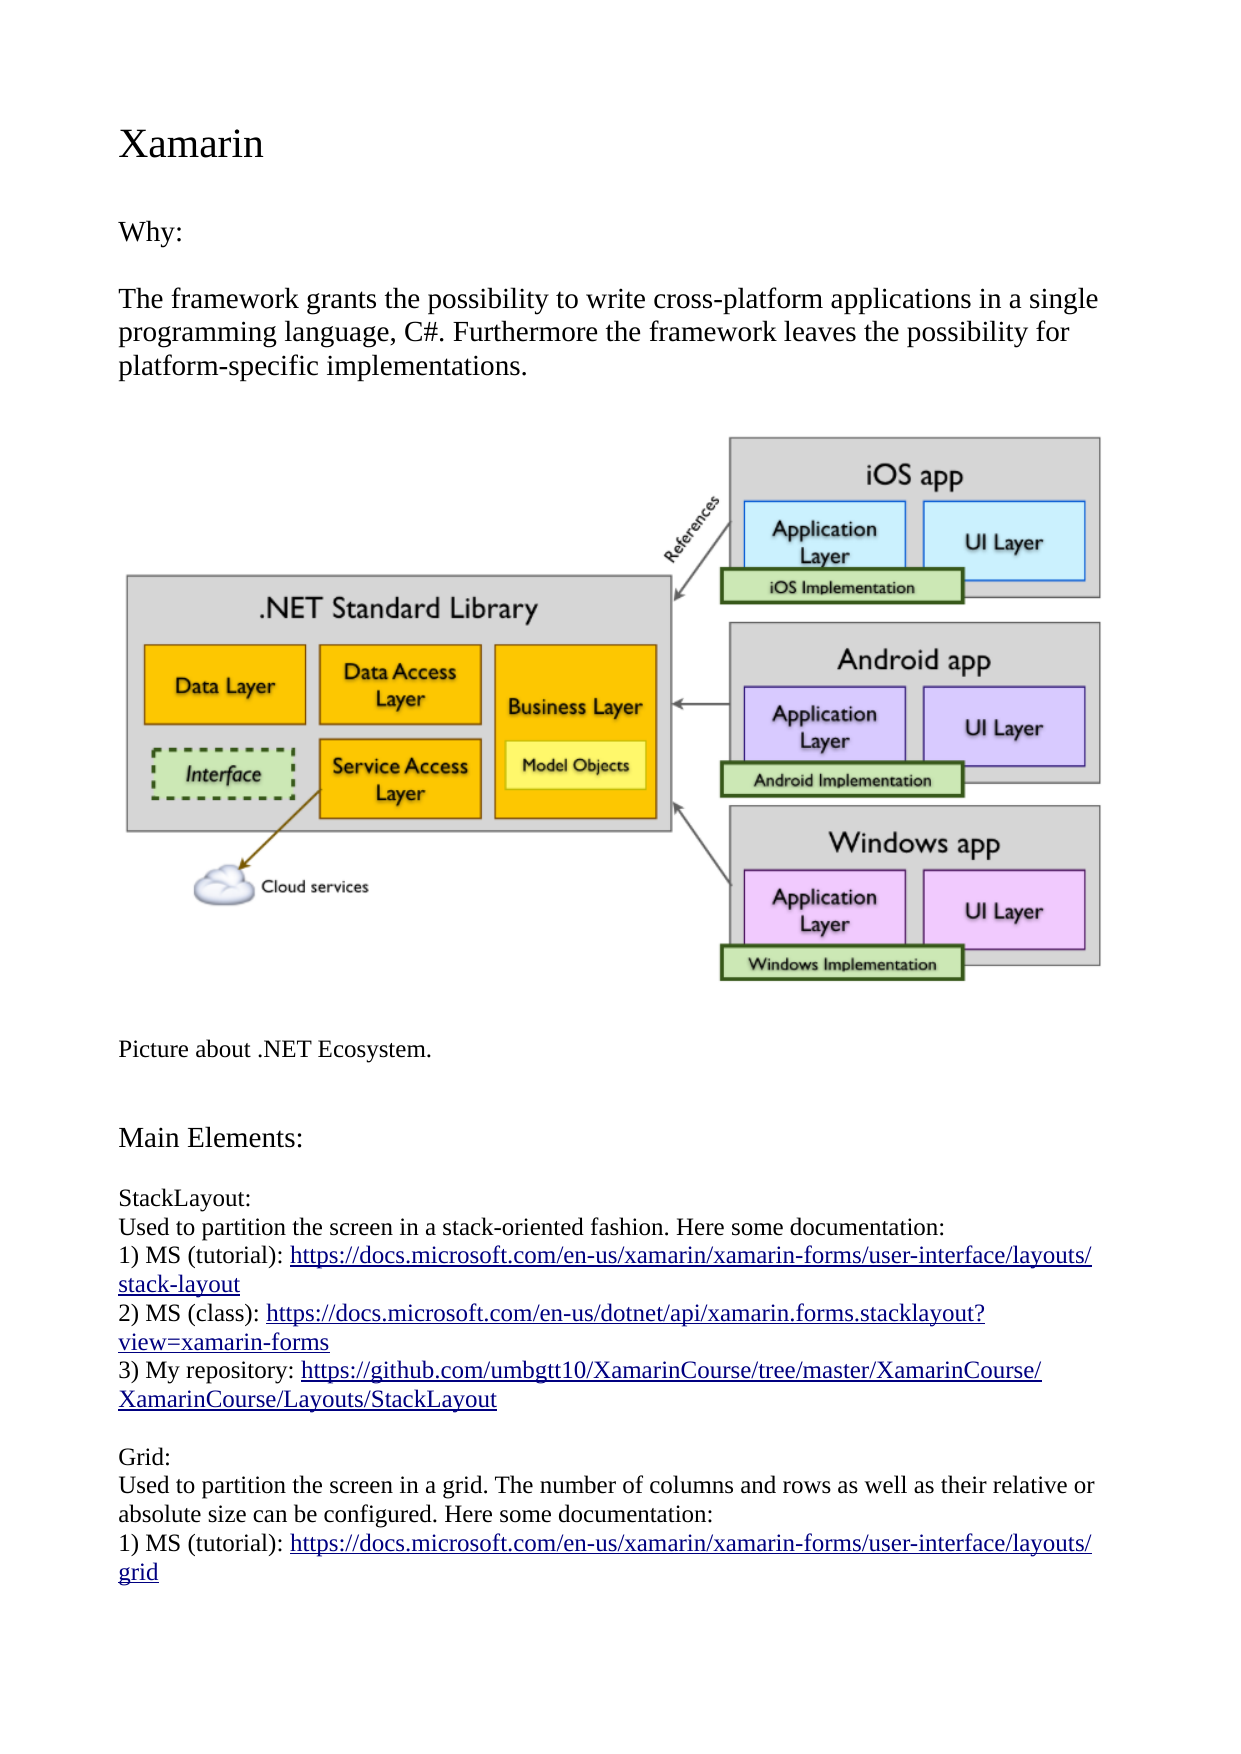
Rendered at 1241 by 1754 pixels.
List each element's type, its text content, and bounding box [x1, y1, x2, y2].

text 1) MS (tutorial): https://docs.microsoft.com/en-us/xamarin/xamarin-forms/user-interface/layouts/grid [118, 1528, 1122, 1585]
text Picture about .NET Ecosystem. [118, 1034, 1122, 1063]
text Xamarin [118, 118, 1122, 166]
text Main Elements: [118, 1121, 1122, 1154]
text 1) MS (tutorial): https://docs.microsoft.com/en-us/xamarin/xamarin-forms/user-interface/layouts/stack-layout [118, 1240, 1122, 1298]
text Grid: [118, 1442, 1122, 1470]
text Used to partition the screen in a grid. The number of columns and rows as well as their relative or absolute size can be configured. Here some documentation: [118, 1470, 1122, 1528]
picture [118, 415, 1123, 1006]
text 3) My repository: https://github.com/umbgtt10/XamarinCourse/tree/master/XamarinCourse/XamarinCourse/Layouts/StackLayout [118, 1355, 1122, 1413]
text The framework grants the possibility to write cross-platform applications in a single programming language, C#. Furthermore the framework leaves the possibility for platform-specific implementations. [118, 281, 1122, 382]
text StackLayout: [118, 1183, 1122, 1212]
text Why: [118, 214, 1122, 247]
text Used to partition the screen in a stack-oriented fashion. Here some documentation: [118, 1212, 1122, 1240]
text 2) MS (class): https://docs.microsoft.com/en-us/dotnet/api/xamarin.forms.stacklayout?view=xamarin-forms [118, 1298, 1122, 1355]
